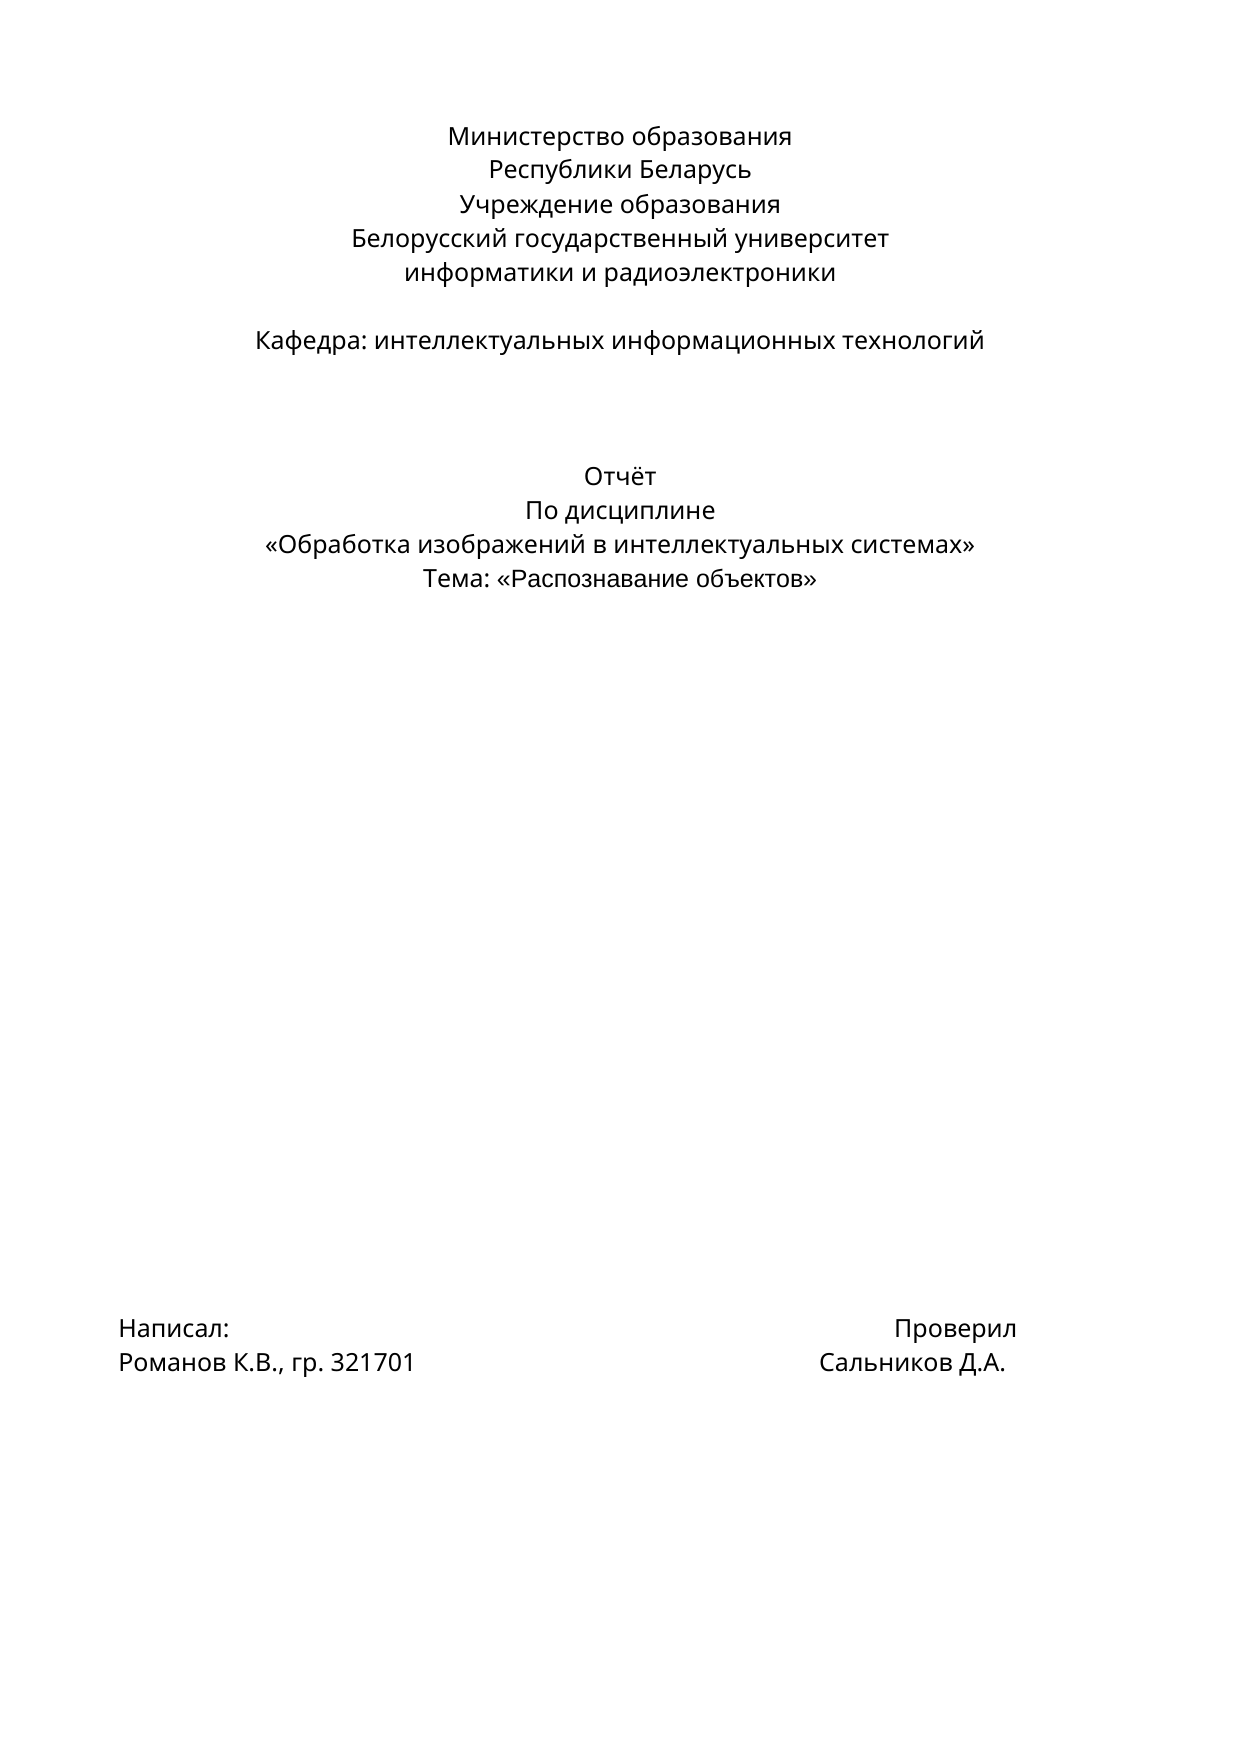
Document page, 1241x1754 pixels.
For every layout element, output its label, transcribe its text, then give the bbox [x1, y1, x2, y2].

text По дисциплине [118, 493, 1122, 527]
text Министерство образования [118, 118, 1122, 152]
text «Обработка изображений в интеллектуальных системах» [118, 527, 1122, 561]
text Тема: «Распознавание объектов» [118, 561, 1122, 595]
text Написал: Проверил [118, 1310, 1122, 1344]
text Отчёт [118, 459, 1122, 493]
text Кафедра: интеллектуальных информационных технологий [118, 322, 1122, 357]
text Белорусский государственный университет [118, 220, 1122, 254]
text Романов К.В., гр. 321701 Сальников Д.А. [118, 1344, 1122, 1378]
text информатики и радиоэлектроники [118, 254, 1122, 288]
text Республики Беларусь [118, 152, 1122, 186]
text Учреждение образования [118, 186, 1122, 220]
